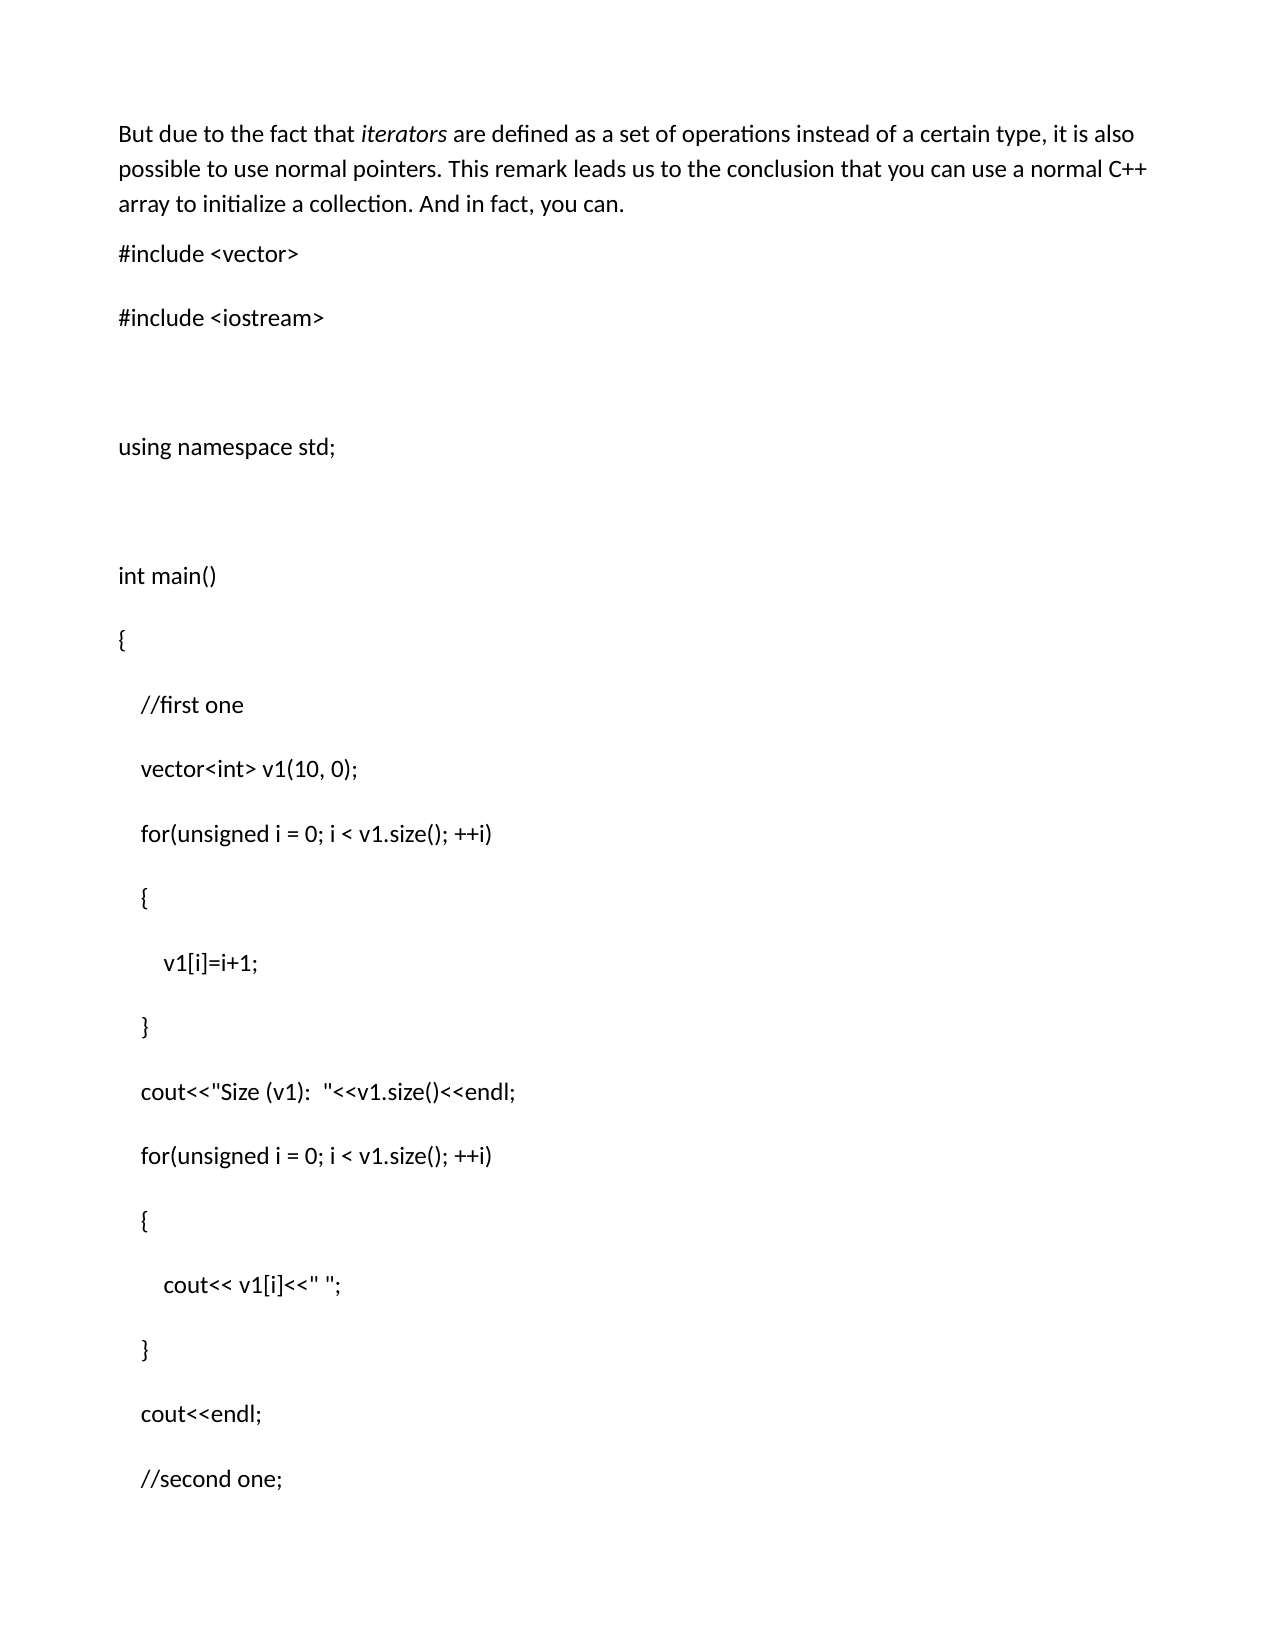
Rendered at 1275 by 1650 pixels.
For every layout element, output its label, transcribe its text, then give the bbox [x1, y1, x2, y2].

text cout<<"Size (v1): "<<v1.size()<<endl; [118, 1076, 1157, 1106]
text for(unsigned i = 0; i < v1.size(); ++i) [118, 1140, 1157, 1171]
text { [118, 1205, 1157, 1235]
text cout<<endl; [118, 1398, 1157, 1429]
text { [118, 624, 1157, 655]
text { [118, 882, 1157, 913]
text int main() [118, 560, 1157, 591]
text #include <iostream> [118, 302, 1157, 333]
text v1[i]=i+1; [118, 947, 1157, 977]
text cout<< v1[i]<<" "; [118, 1269, 1157, 1300]
text for(unsigned i = 0; i < v1.size(); ++i) [118, 818, 1157, 848]
text } [118, 1011, 1157, 1042]
text } [118, 1334, 1157, 1364]
text //second one; [118, 1463, 1157, 1493]
text using namespace std; [118, 431, 1157, 462]
text vector<int> v1(10, 0); [118, 753, 1157, 784]
text But due to the fact that iterators are defined as a set of operations instead of a certain type, it is also possible to use normal pointers. This remark leads us to the conclusion that you can use a normal C++ array to initialize a collection. And in fact, you can. [118, 118, 1157, 219]
text #include <vector> [118, 238, 1157, 268]
text //first one [118, 689, 1157, 719]
